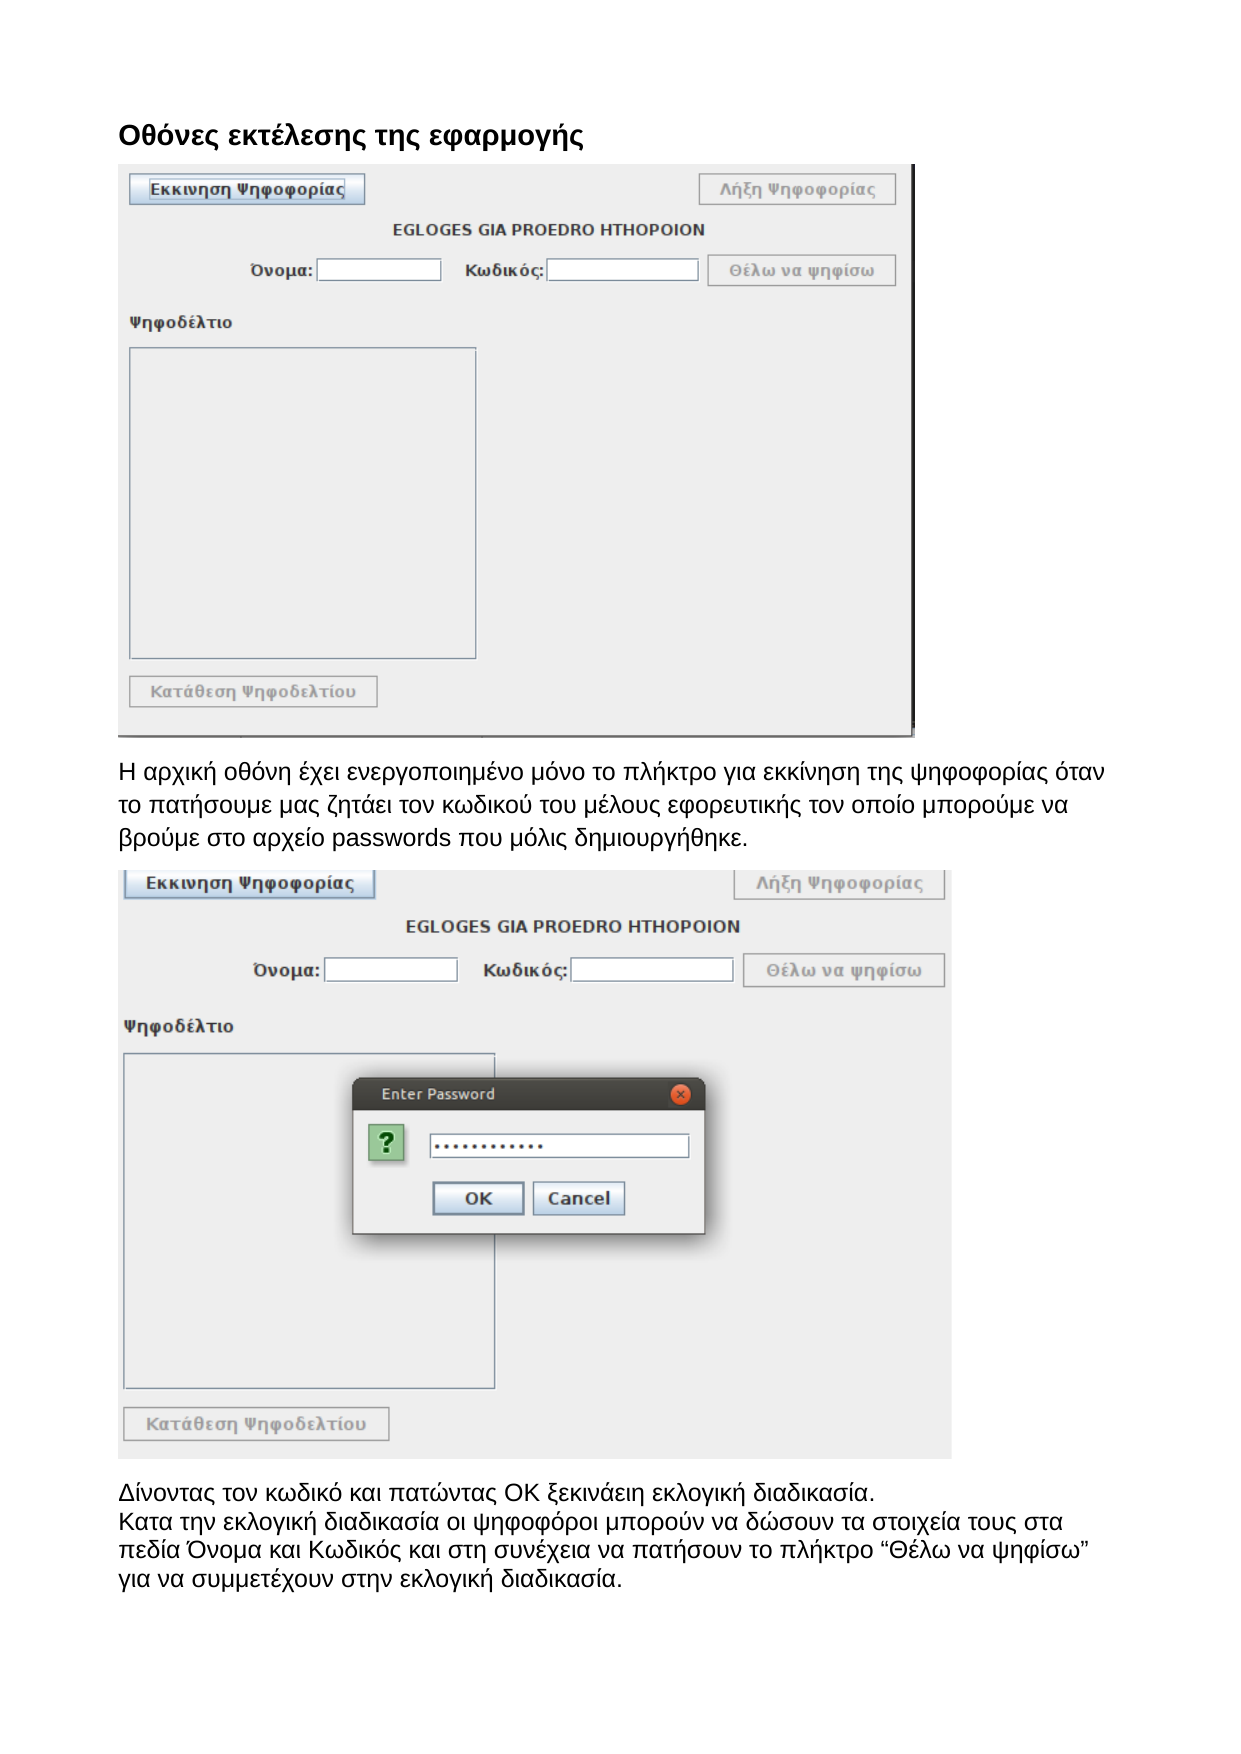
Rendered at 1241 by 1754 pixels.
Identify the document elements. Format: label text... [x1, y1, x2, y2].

text Κατα την εκλογική διαδικασία οι ψηφοφόροι μπορούν να δώσουν τα στοιχεία τους στα πεδία Όνομα και Kωδικός και στη συνέχεια να πατήσουν το πλήκτρο “Θέλω να ψηφίσω” για να συμμετέχουν στην εκλογική διαδικασία. [118, 1507, 1122, 1593]
subtitle Οθόνες εκτέλεσης της εφαρμογής [118, 118, 1122, 152]
text Η αρχική οθόνη έχει ενεργοποιημένο μόνο το πλήκτρο για εκκίνηση της ψηφοφορίας όταν το πατήσουμε μας ζητάει τον κωδικού του μέλους εφορευτικής τον οποίο μπορούμε να βρούμε στο αρχείο passwords που μόλις δημιουργήθηκε. [118, 757, 1122, 851]
text Δίνοντας τον κωδικό και πατώντας OK ξεκινάειη εκλογική διαδικασία. [118, 1478, 1122, 1507]
